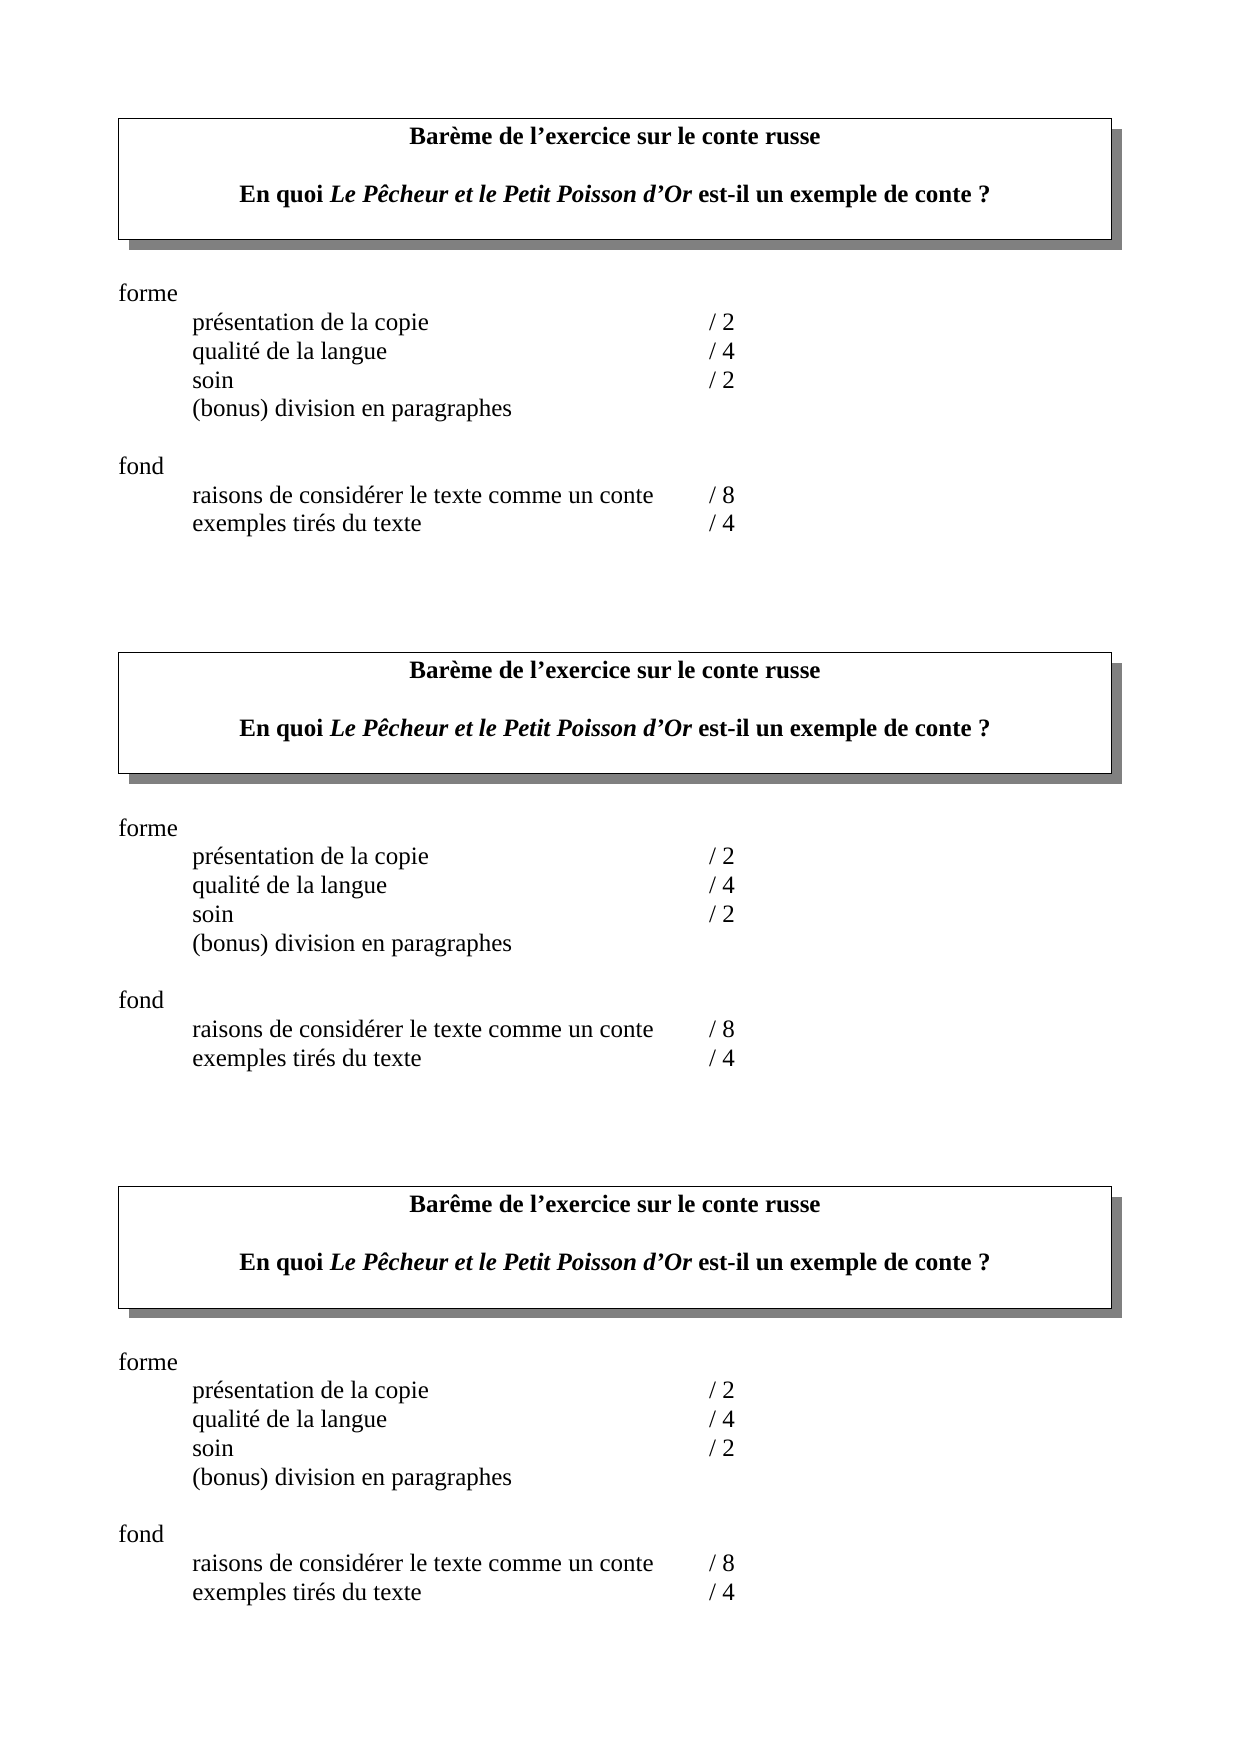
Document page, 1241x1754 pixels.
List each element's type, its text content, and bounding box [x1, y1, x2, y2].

text (bonus) division en paragraphes [118, 393, 1122, 422]
text soin / 2 [118, 365, 1122, 393]
text Barème de l’exercice sur le conte russe [119, 653, 1111, 684]
text qualité de la langue / 4 [118, 870, 1122, 899]
text Barème de l’exercice sur le conte russe [119, 119, 1111, 150]
text présentation de la copie / 2 [118, 1376, 1122, 1404]
text fond [118, 985, 1122, 1014]
text En quoi Le Pêcheur et le Petit Poisson d’Or est-il un exemple de conte ? [119, 1244, 1111, 1276]
text En quoi Le Pêcheur et le Petit Poisson d’Or est-il un exemple de conte ? [119, 176, 1111, 207]
text fond [118, 1519, 1122, 1548]
text exemples tirés du texte / 4 [118, 1577, 1122, 1606]
text fond [118, 451, 1122, 480]
text Barême de l’exercice sur le conte russe [119, 1187, 1111, 1218]
text exemples tirés du texte / 4 [118, 1043, 1122, 1071]
text forme [118, 278, 1122, 307]
text exemples tirés du texte / 4 [118, 508, 1122, 537]
text forme [118, 1347, 1122, 1376]
text soin / 2 [118, 899, 1122, 928]
text qualité de la langue / 4 [118, 336, 1122, 365]
text raisons de considérer le texte comme un conte / 8 [118, 1548, 1122, 1577]
text (bonus) division en paragraphes [118, 1462, 1122, 1491]
text forme [118, 813, 1122, 841]
text (bonus) division en paragraphes [118, 928, 1122, 956]
text présentation de la copie / 2 [118, 841, 1122, 870]
text raisons de considérer le texte comme un conte / 8 [118, 480, 1122, 508]
text raisons de considérer le texte comme un conte / 8 [118, 1014, 1122, 1043]
text présentation de la copie / 2 [118, 307, 1122, 336]
text qualité de la langue / 4 [118, 1404, 1122, 1433]
text En quoi Le Pêcheur et le Petit Poisson d’Or est-il un exemple de conte ? [119, 710, 1111, 742]
text soin / 2 [118, 1433, 1122, 1462]
